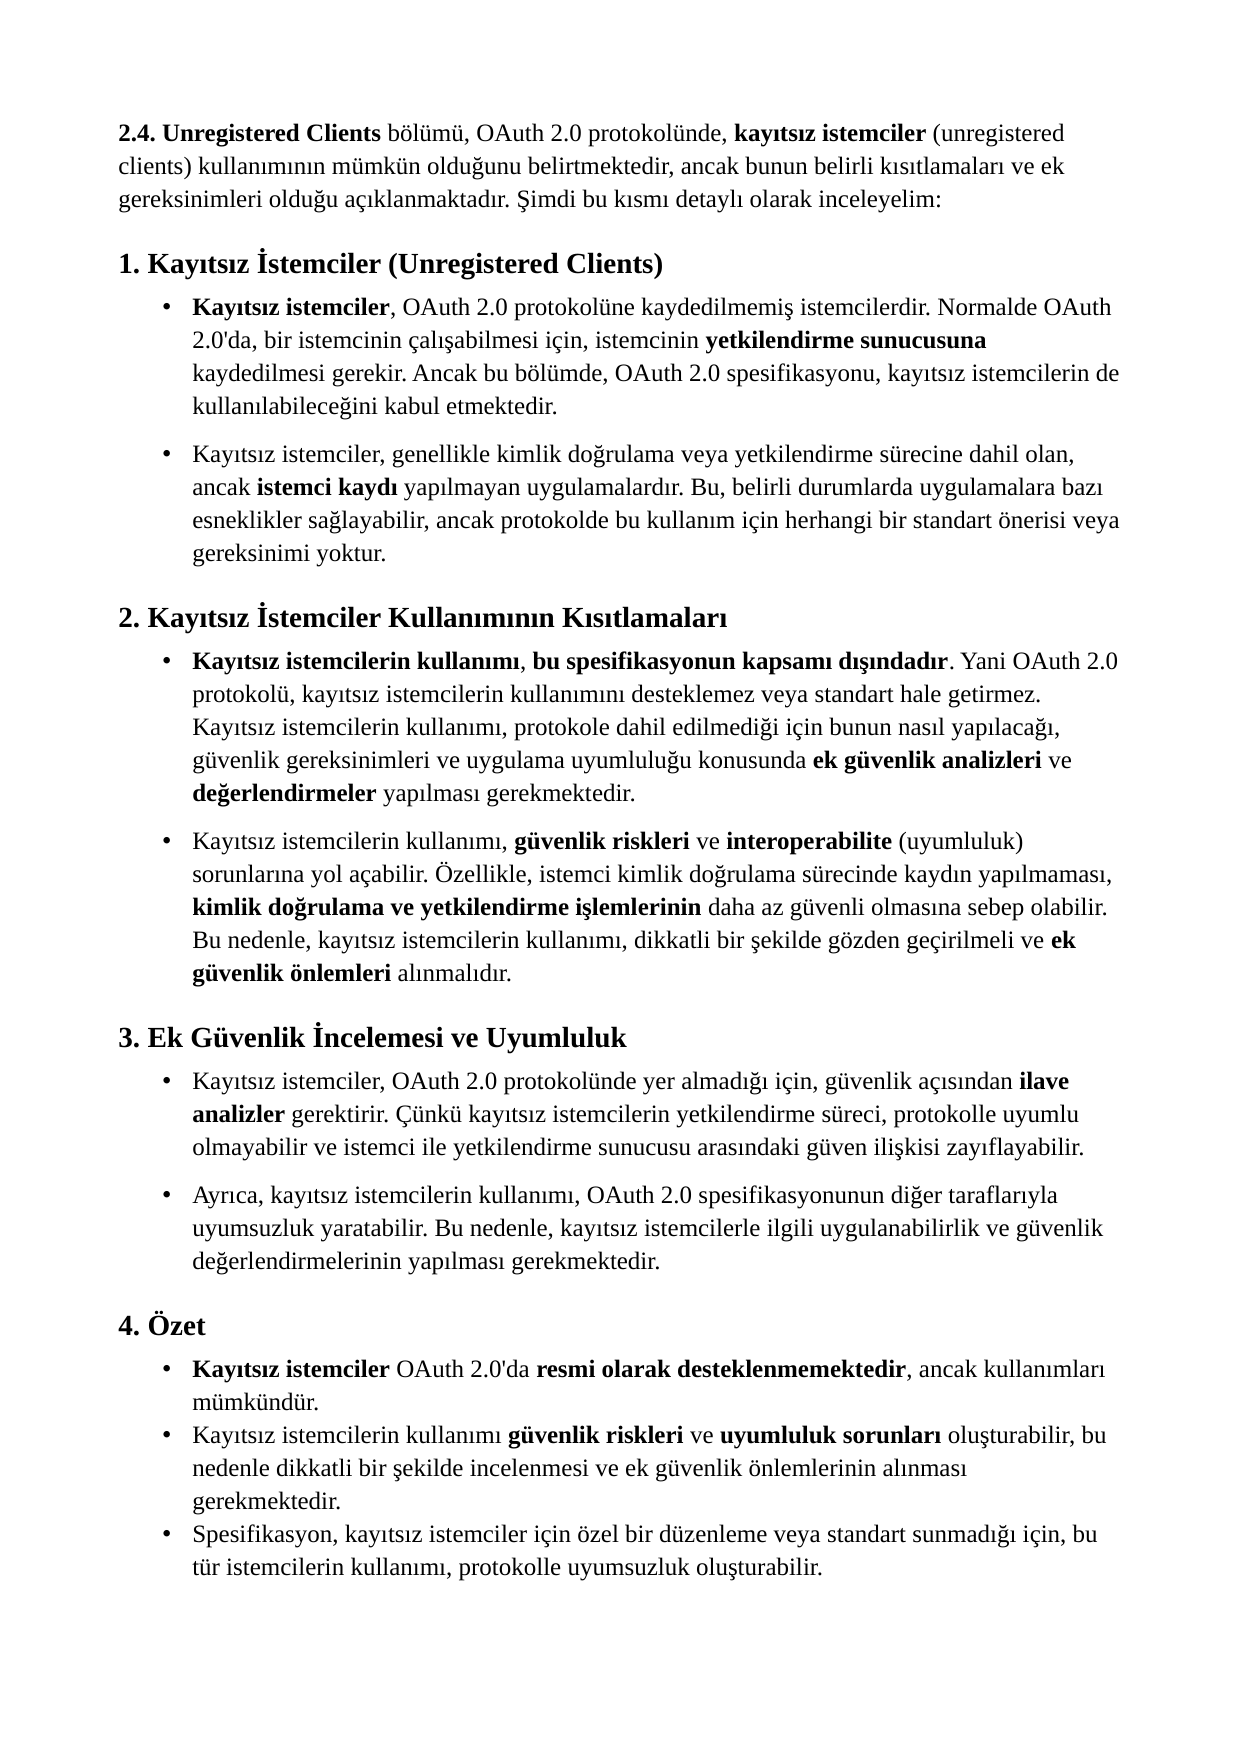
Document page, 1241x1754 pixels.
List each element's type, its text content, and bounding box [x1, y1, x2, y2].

list Kayıtsız istemciler, OAuth 2.0 protokolüne kaydedilmemiş istemcilerdir. Normalde OAuth 2.0'da, bir istemcinin çalışabilmesi için, istemcinin yetkilendirme sunucusuna kaydedilmesi gerekir. Ancak bu bölümde, OAuth 2.0 spesifikasyonu, kayıtsız istemcilerin de kullanılabileceğini kabul etmektedir. [162, 292, 1122, 420]
list Kayıtsız istemcilerin kullanımı güvenlik riskleri ve uyumluluk sorunları oluşturabilir, bu nedenle dikkatli bir şekilde incelenmesi ve ek güvenlik önlemlerinin alınması gerekmektedir. [162, 1420, 1122, 1515]
list Kayıtsız istemciler, OAuth 2.0 protokolünde yer almadığı için, güvenlik açısından ilave analizler gerektirir. Çünkü kayıtsız istemcilerin yetkilendirme süreci, protokolle uyumlu olmayabilir ve istemci ile yetkilendirme sunucusu arasındaki güven ilişkisi zayıflayabilir. [162, 1066, 1122, 1161]
text 2.4. Unregistered Clients bölümü, OAuth 2.0 protokolünde, kayıtsız istemciler (unregistered clients) kullanımının mümkün olduğunu belirtmektedir, ancak bunun belirli kısıtlamaları ve ek gereksinimleri olduğu açıklanmaktadır. Şimdi bu kısmı detaylı olarak inceleyelim: [118, 118, 1122, 213]
subtitle 2. Kayıtsız İstemciler Kullanımının Kısıtlamaları [118, 600, 1122, 634]
subtitle 4. Özet [118, 1308, 1122, 1342]
list Spesifikasyon, kayıtsız istemciler için özel bir düzenleme veya standart sunmadığı için, bu tür istemcilerin kullanımı, protokolle uyumsuzluk oluşturabilir. [162, 1519, 1122, 1581]
list Kayıtsız istemciler OAuth 2.0'da resmi olarak desteklenmemektedir, ancak kullanımları mümkündür. [162, 1354, 1122, 1416]
list Kayıtsız istemcilerin kullanımı, güvenlik riskleri ve interoperabilite (uyumluluk) sorunlarına yol açabilir. Özellikle, istemci kimlik doğrulama sürecinde kaydın yapılmaması, kimlik doğrulama ve yetkilendirme işlemlerinin daha az güvenli olmasına sebep olabilir. Bu nedenle, kayıtsız istemcilerin kullanımı, dikkatli bir şekilde gözden geçirilmeli ve ek güvenlik önlemleri alınmalıdır. [162, 826, 1122, 987]
subtitle 1. Kayıtsız İstemciler (Unregistered Clients) [118, 246, 1122, 280]
list Ayrıca, kayıtsız istemcilerin kullanımı, OAuth 2.0 spesifikasyonunun diğer taraflarıyla uyumsuzluk yaratabilir. Bu nedenle, kayıtsız istemcilerle ilgili uygulanabilirlik ve güvenlik değerlendirmelerinin yapılması gerekmektedir. [162, 1180, 1122, 1275]
list Kayıtsız istemcilerin kullanımı, bu spesifikasyonun kapsamı dışındadır. Yani OAuth 2.0 protokolü, kayıtsız istemcilerin kullanımını desteklemez veya standart hale getirmez. Kayıtsız istemcilerin kullanımı, protokole dahil edilmediği için bunun nasıl yapılacağı, güvenlik gereksinimleri ve uygulama uyumluluğu konusunda ek güvenlik analizleri ve değerlendirmeler yapılması gerekmektedir. [162, 646, 1122, 807]
subtitle 3. Ek Güvenlik İncelemesi ve Uyumluluk [118, 1020, 1122, 1054]
list Kayıtsız istemciler, genellikle kimlik doğrulama veya yetkilendirme sürecine dahil olan, ancak istemci kaydı yapılmayan uygulamalardır. Bu, belirli durumlarda uygulamalara bazı esneklikler sağlayabilir, ancak protokolde bu kullanım için herhangi bir standart önerisi veya gereksinimi yoktur. [162, 439, 1122, 567]
